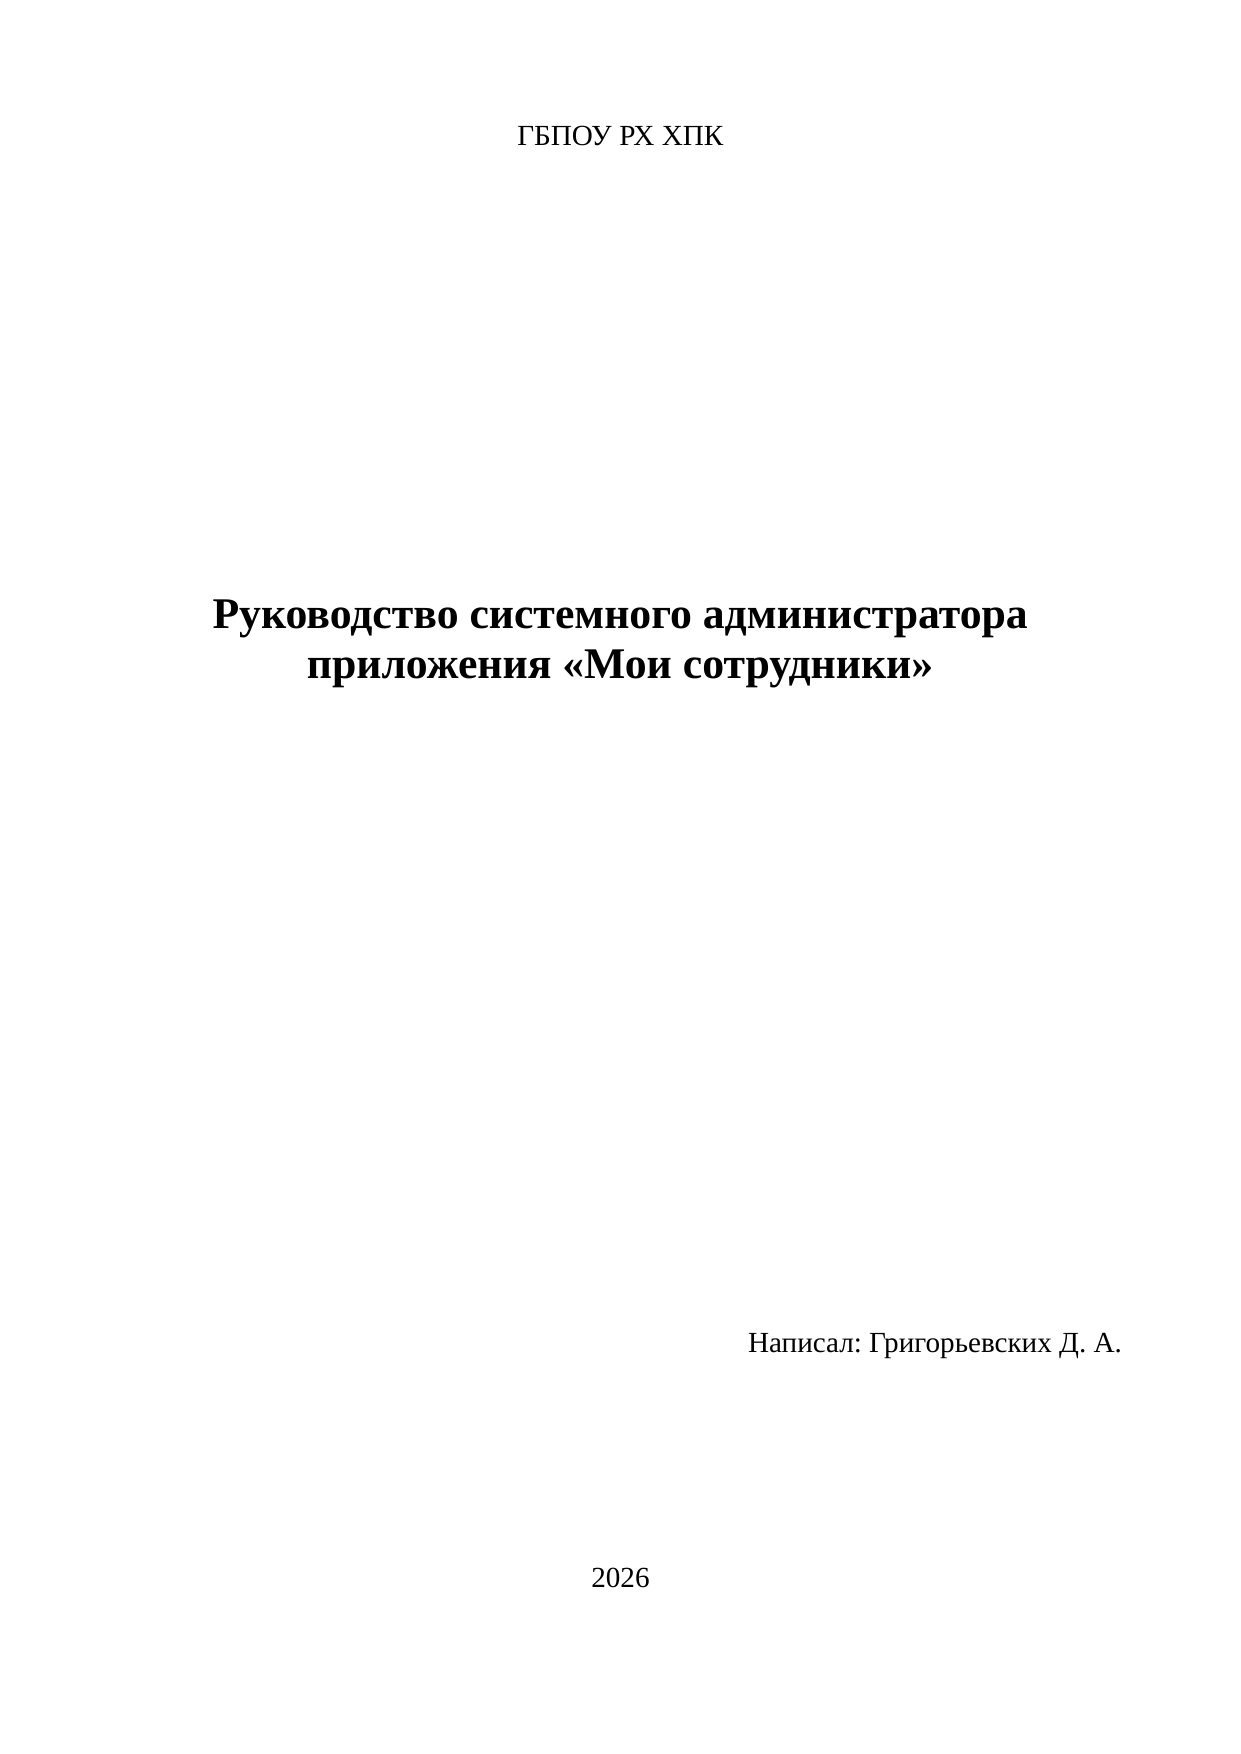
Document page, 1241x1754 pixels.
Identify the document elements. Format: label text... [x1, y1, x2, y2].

text Написал: Григорьевских Д. А. [118, 1326, 1122, 1359]
text 2026 [118, 1560, 1122, 1594]
text ГБПОУ РХ ХПК [118, 118, 1122, 152]
text Руководство системного администратора приложения «Мои сотрудники» [118, 588, 1122, 688]
